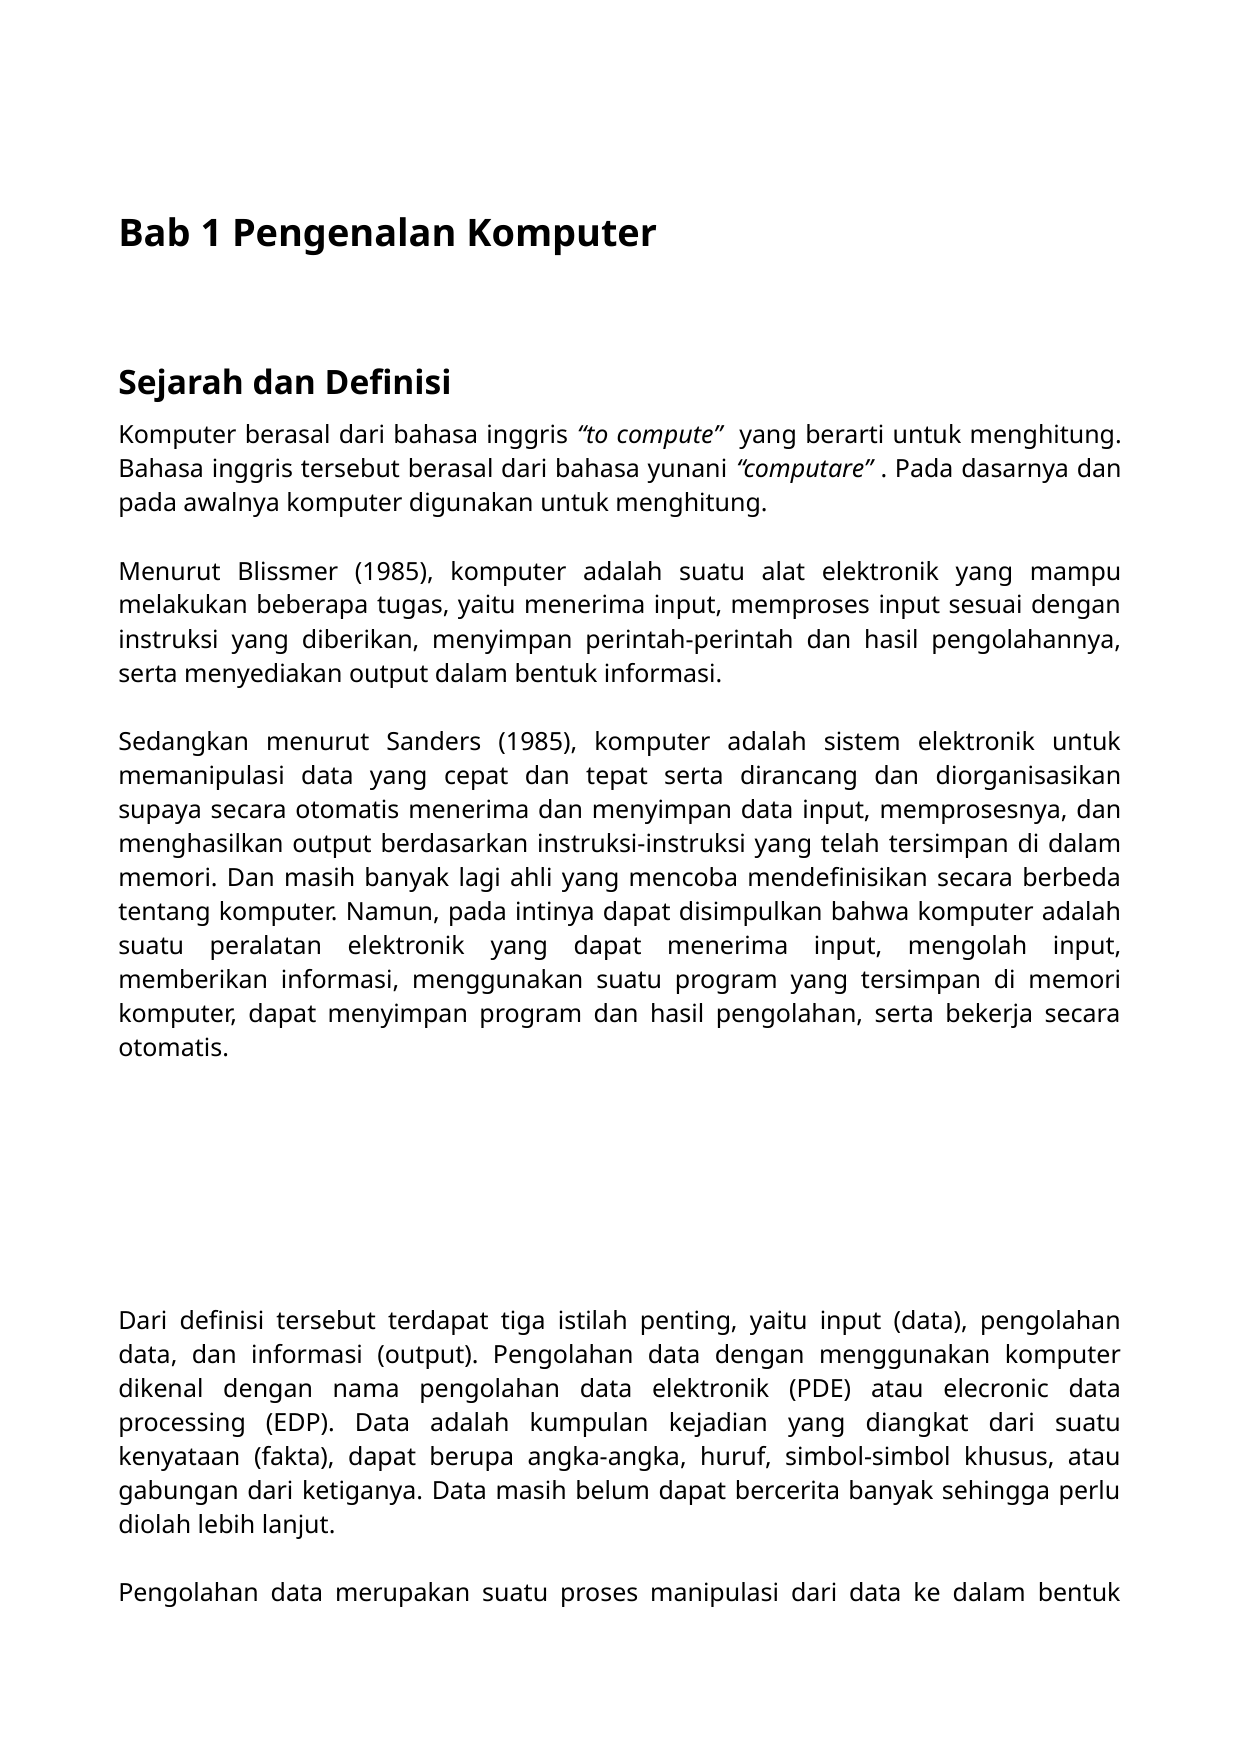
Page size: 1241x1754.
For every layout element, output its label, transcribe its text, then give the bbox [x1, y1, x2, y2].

text Dari definisi tersebut terdapat tiga istilah penting, yaitu input (data), pengolahan data, dan informasi (output). Pengolahan data dengan menggunakan komputer dikenal dengan nama pengolahan data elektronik (PDE) atau elecronic data processing (EDP). Data adalah kumpulan kejadian yang diangkat dari suatu kenyataan (fakta), dapat berupa angka-angka, huruf, simbol-simbol khusus, atau gabungan dari ketiganya. Data masih belum dapat bercerita banyak sehingga perlu diolah lebih lanjut. [118, 1302, 1122, 1541]
text Menurut Blissmer (1985), komputer adalah suatu alat elektronik yang mampu melakukan beberapa tugas, yaitu menerima input, memproses input sesuai dengan instruksi yang diberikan, menyimpan perintah-perintah dan hasil pengolahannya, serta menyediakan output dalam bentuk informasi. [118, 553, 1122, 689]
text Sedangkan menurut Sanders (1985), komputer adalah sistem elektronik untuk memanipulasi data yang cepat dan tepat serta dirancang dan diorganisasikan supaya secara otomatis menerima dan menyimpan data input, memprosesnya, dan menghasilkan output berdasarkan instruksi-instruksi yang telah tersimpan di dalam memori. Dan masih banyak lagi ahli yang mencoba mendefinisikan secara berbeda tentang komputer. Namun, pada intinya dapat disimpulkan bahwa komputer adalah suatu peralatan elektronik yang dapat menerima input, mengolah input, memberikan informasi, menggunakan suatu program yang tersimpan di memori komputer, dapat menyimpan program dan hasil pengolahan, serta bekerja secara otomatis. [118, 723, 1122, 1064]
text Pengolahan data merupakan suatu proses manipulasi dari data ke dalam bentuk [118, 1575, 1122, 1609]
text Komputer berasal dari bahasa inggris “to compute” yang berarti untuk menghitung. Bahasa inggris tersebut berasal dari bahasa yunani “computare” . Pada dasarnya dan pada awalnya komputer digunakan untuk menghitung. [118, 417, 1122, 519]
subtitle Bab 1 Pengenalan Komputer [118, 206, 1122, 257]
subtitle Sejarah dan Definisi [118, 359, 1122, 404]
